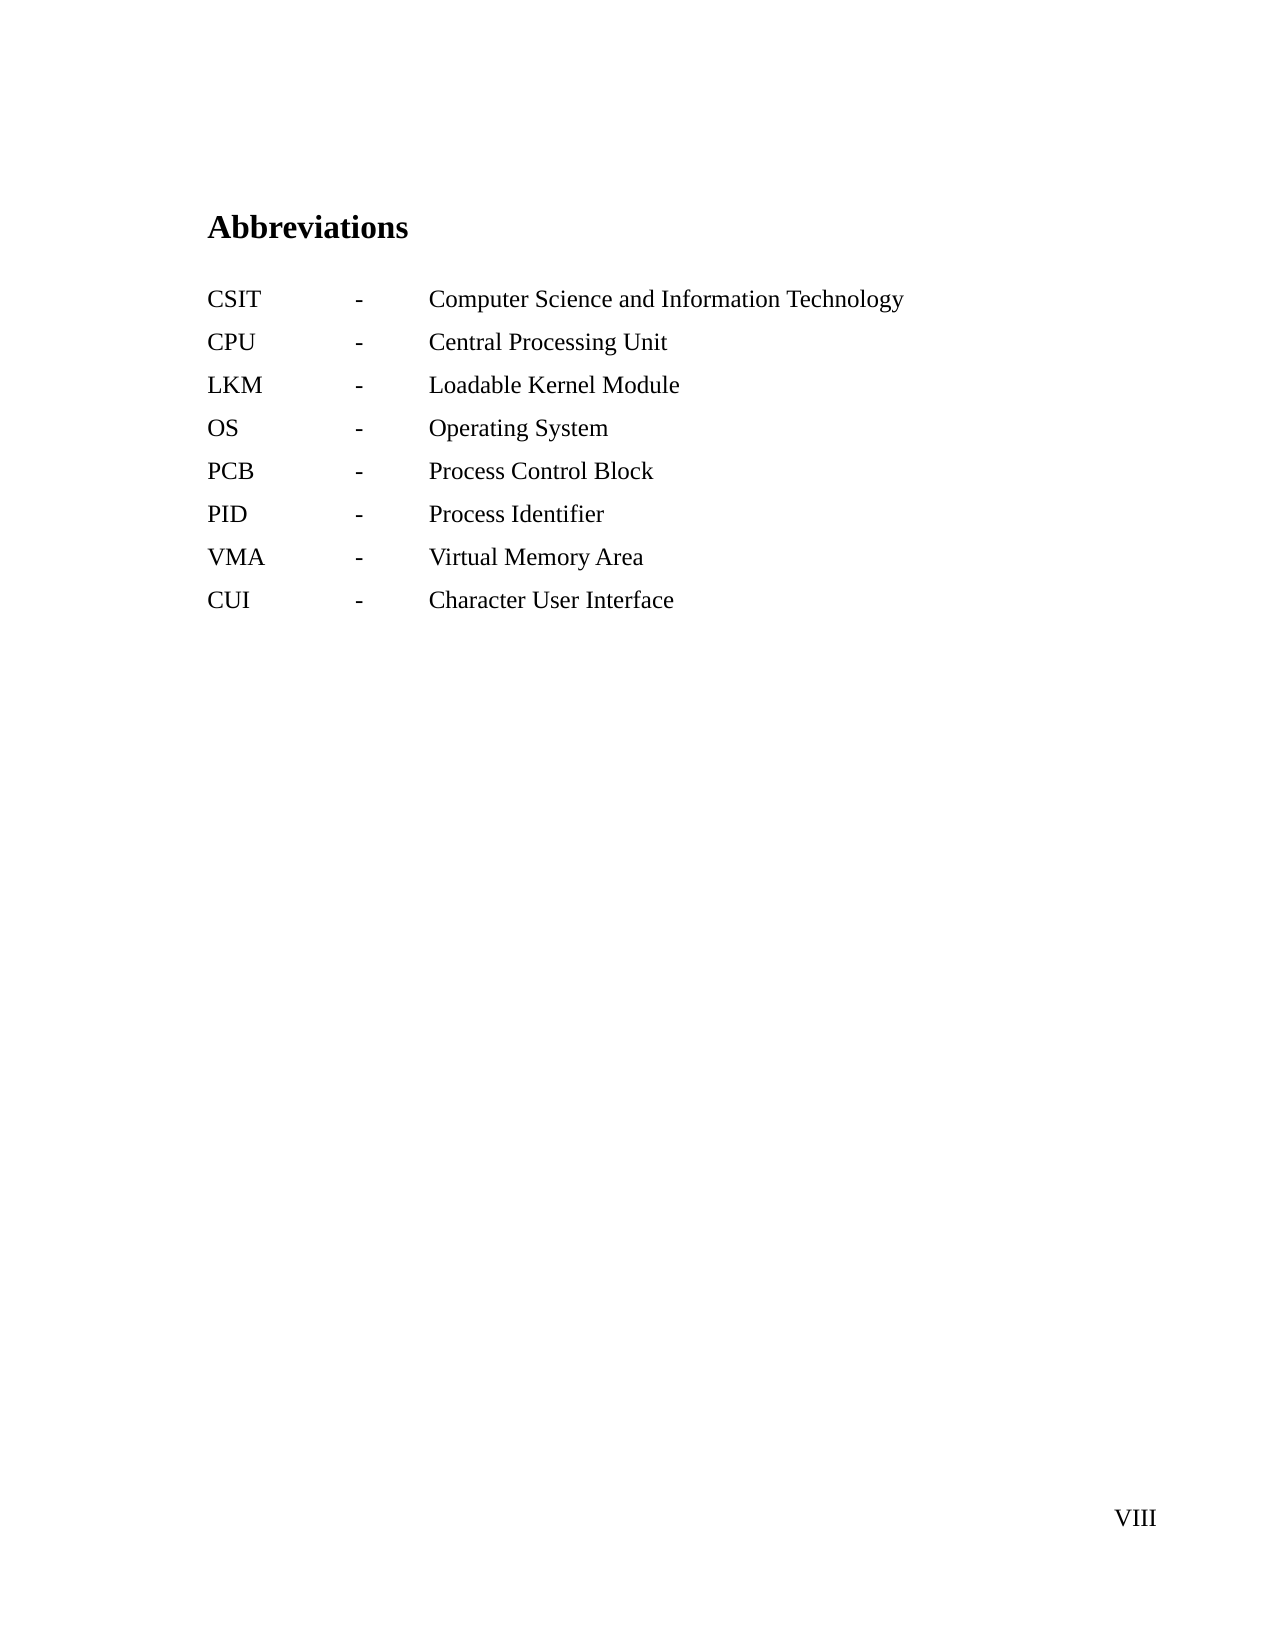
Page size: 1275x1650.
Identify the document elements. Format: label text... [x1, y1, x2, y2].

list CSIT - Computer Science and Information Technology [207, 284, 1157, 312]
list PCB - Process Control Block [207, 456, 1157, 485]
list CUI - Character User Interface [207, 586, 1157, 614]
list LKM - Loadable Kernel Module [207, 370, 1157, 399]
subtitle Abbreviations [207, 207, 1157, 245]
list CPU - Central Processing Unit [207, 327, 1157, 356]
list OS - Operating System [207, 413, 1157, 442]
list PID - Process Identifier [207, 499, 1157, 528]
list VMA - Virtual Memory Area [207, 542, 1157, 571]
